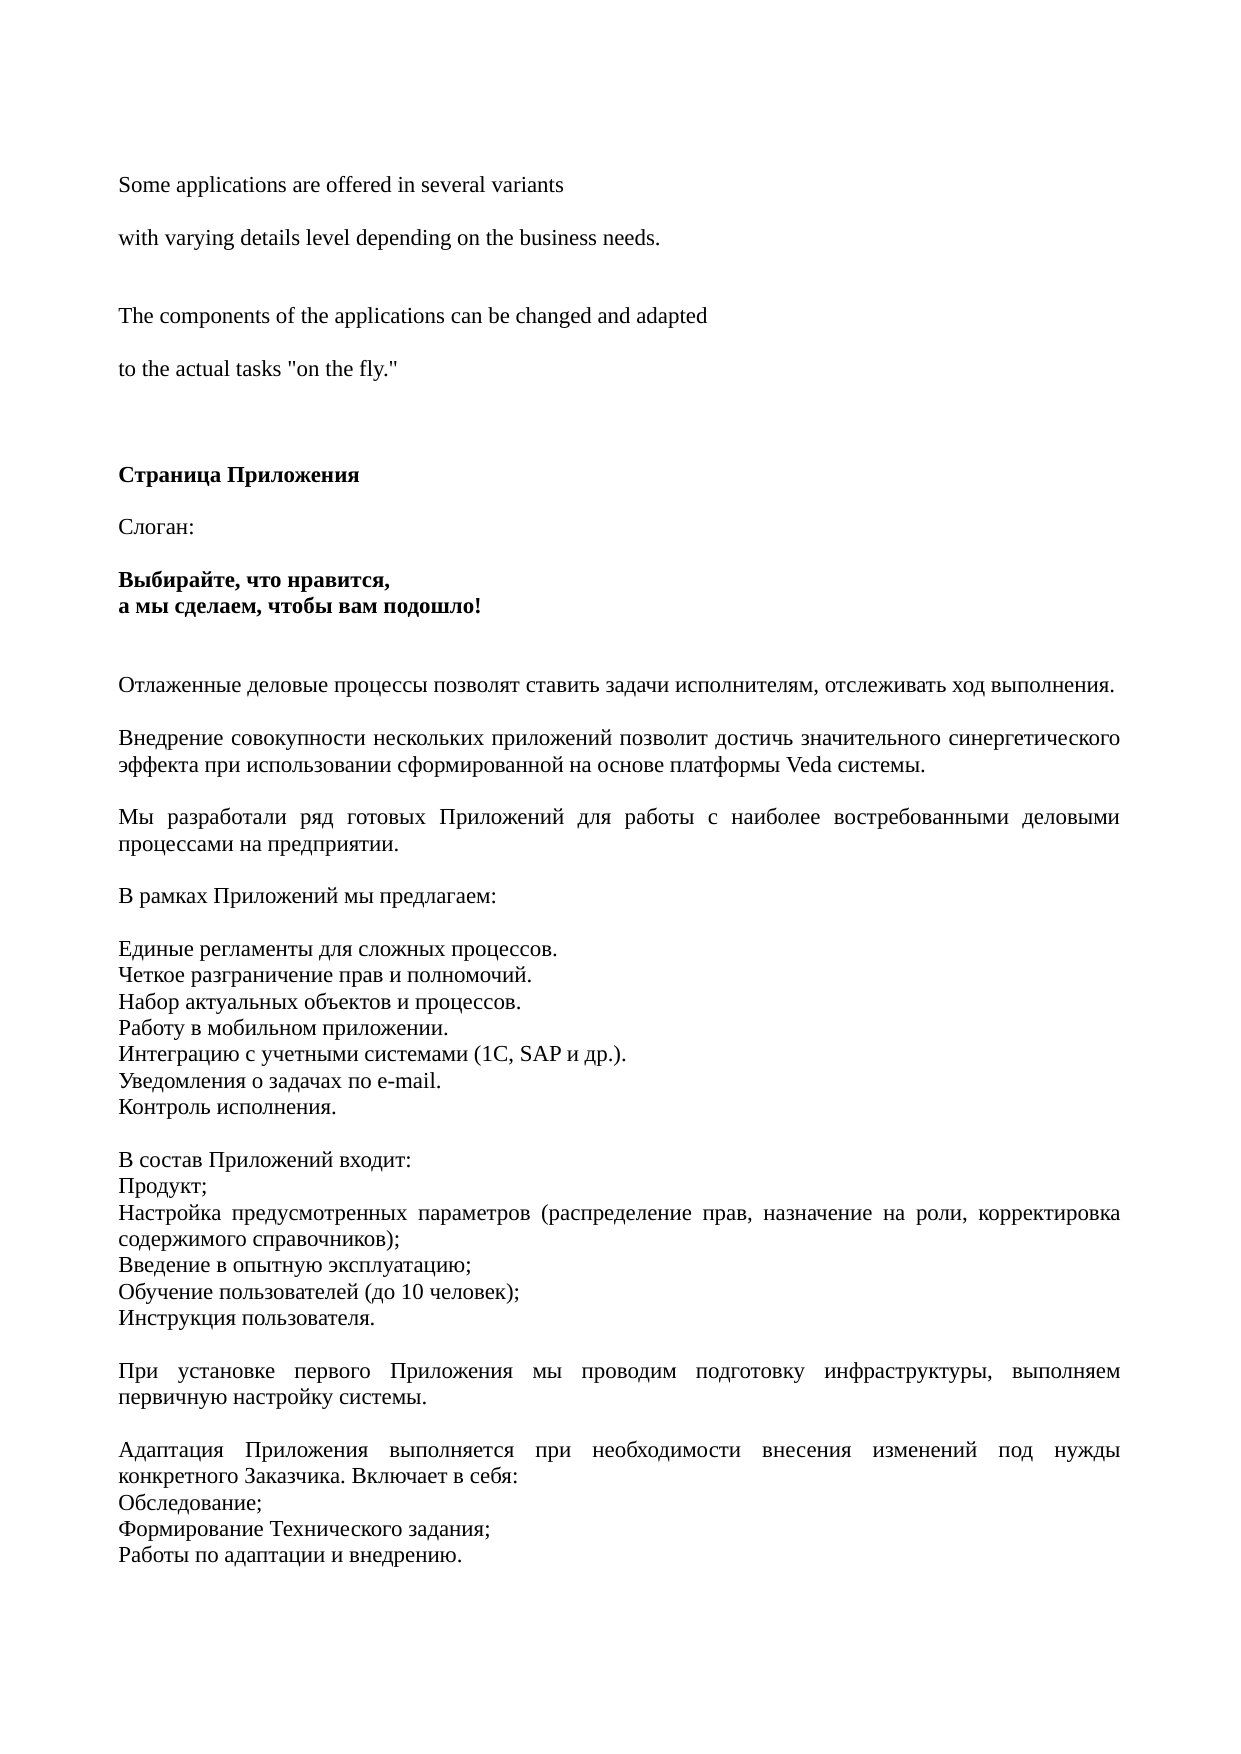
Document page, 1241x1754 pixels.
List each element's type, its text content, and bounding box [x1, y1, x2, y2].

text Продукт; [118, 1172, 1122, 1199]
text Инструкция пользователя. [118, 1304, 1122, 1330]
text Some applications are offered in several variants [118, 171, 1122, 197]
text а мы сделаем, чтобы вам подошло! [118, 592, 1122, 619]
text Выбирайте, что нравится, [118, 566, 1122, 592]
text The components of the applications can be changed and adapted [118, 303, 1122, 329]
text Настройка предусмотренных параметров (распределение прав, назначение на роли, корректировка содержимого справочников); [118, 1199, 1122, 1251]
text Работу в мобильном приложении. [118, 1014, 1122, 1041]
text Отлаженные деловые процессы позволят ставить задачи исполнителям, отслеживать ход выполнения. [118, 672, 1122, 698]
text Уведомления о задачах по e-mail. [118, 1067, 1122, 1093]
text Интеграцию с учетными системами (1С, SAP и др.). [118, 1041, 1122, 1067]
text Мы разработали ряд готовых Приложений для работы с наиболее востребованными деловыми процессами на предприятии. [118, 803, 1122, 856]
text to the actual tasks "on the fly." [118, 355, 1122, 382]
text Обследование; [118, 1488, 1122, 1515]
text Обучение пользователей (до 10 человек); [118, 1278, 1122, 1304]
text В рамках Приложений мы предлагаем: [118, 882, 1122, 909]
text Введение в опытную эксплуатацию; [118, 1251, 1122, 1278]
text Единые регламенты для сложных процессов. [118, 935, 1122, 961]
text Внедрение совокупности нескольких приложений позволит достичь значительного синергетического эффекта при использовании сформированной на основе платформы Veda системы. [118, 724, 1122, 777]
text Страница Приложения [118, 461, 1122, 487]
text Четкое разграничение прав и полномочий. [118, 961, 1122, 988]
text Слоган: [118, 513, 1122, 540]
text Формирование Технического задания; [118, 1515, 1122, 1541]
text В состав Приложений входит: [118, 1146, 1122, 1172]
text Работы по адаптации и внедрению. [118, 1541, 1122, 1568]
text with varying details level depending on the business needs. [118, 223, 1122, 250]
text Адаптация Приложения выполняется при необходимости внесения изменений под нужды конкретного Заказчика. Включает в себя: [118, 1436, 1122, 1488]
text При установке первого Приложения мы проводим подготовку инфраструктуры, выполняем первичную настройку системы. [118, 1357, 1122, 1409]
text Контроль исполнения. [118, 1093, 1122, 1119]
text Набор актуальных объектов и процессов. [118, 988, 1122, 1014]
